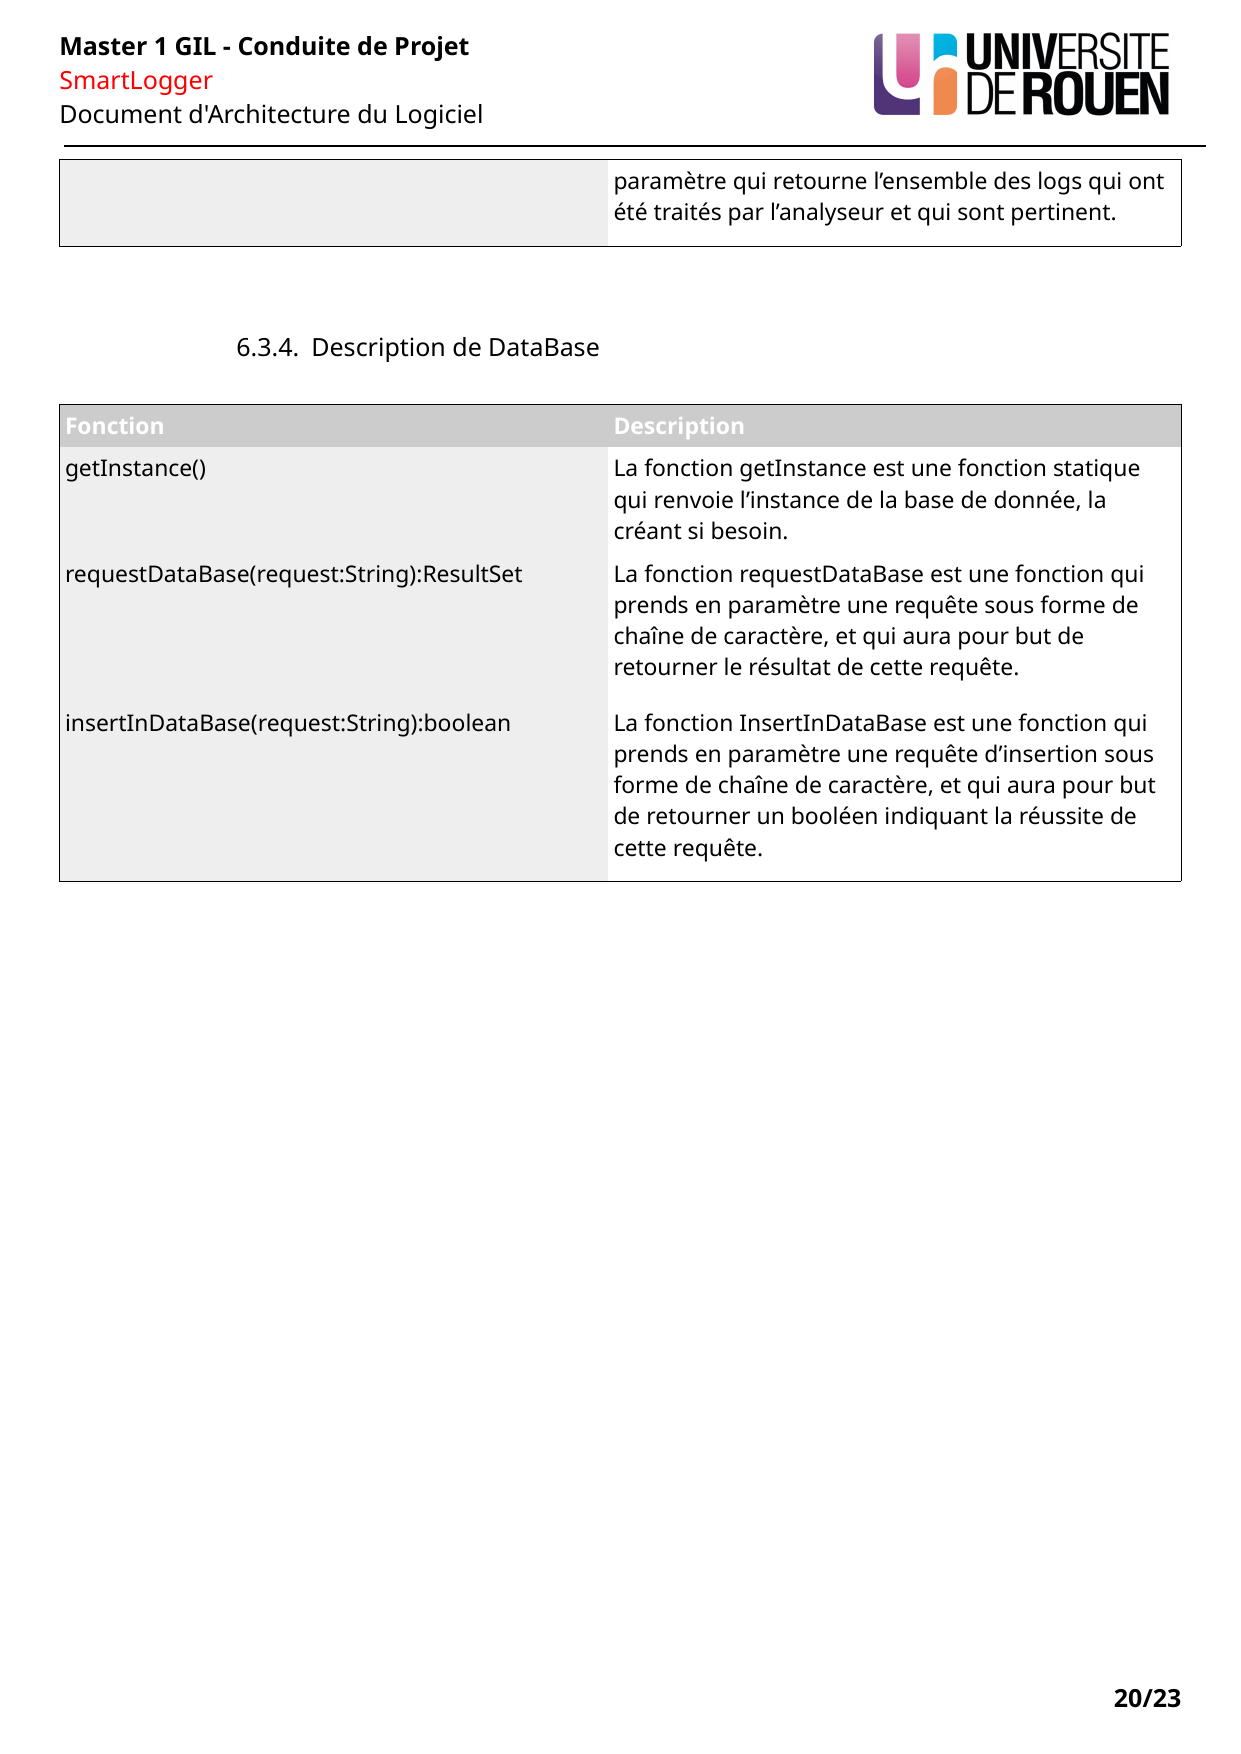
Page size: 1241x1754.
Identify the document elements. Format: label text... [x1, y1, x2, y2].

picture [872, 32, 1170, 118]
table_cell La fonction InsertInDataBase est une fonction qui prends en paramètre une requête d’insertion sous forme de chaîne de caractère, et qui aura pour but de retourner un booléen indiquant la réussite de cette requête. [608, 701, 1181, 881]
table_cell La fonction getInstance est une fonction statique qui renvoie l’instance de la base de donnée, la créant si besoin. [608, 447, 1181, 552]
table_header Fonction [60, 405, 608, 447]
table_header Description [608, 405, 1181, 447]
table_cell requestDataBase(request:String):ResultSet [60, 552, 608, 701]
subtitle Description de DataBase [236, 330, 1181, 364]
table_cell La fonction requestDataBase est une fonction qui prends en paramètre une requête sous forme de chaîne de caractère, et qui aura pour but de retourner le résultat de cette requête. [608, 552, 1181, 701]
table_cell getInstance() [60, 447, 608, 552]
table_cell [60, 160, 608, 246]
table_cell paramètre qui retourne l’ensemble des logs qui ont été traités par l’analyseur et qui sont pertinent. [608, 160, 1181, 246]
table_cell insertInDataBase(request:String):boolean [60, 701, 608, 881]
